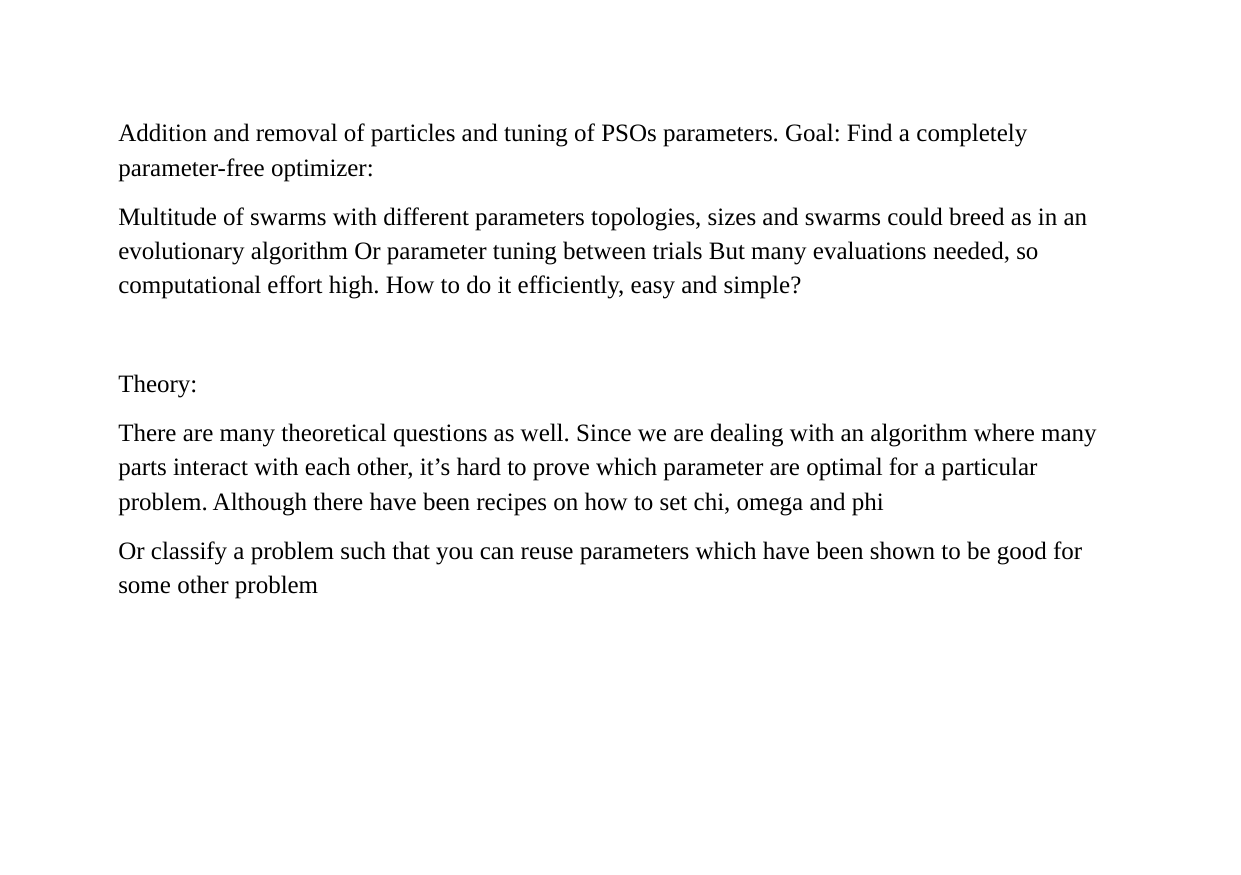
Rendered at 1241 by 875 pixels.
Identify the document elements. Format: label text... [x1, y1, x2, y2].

text Addition and removal of particles and tuning of PSOs parameters. Goal: Find a completely parameter-free optimizer: [118, 118, 1122, 181]
text Multitude of swarms with different parameters topologies, sizes and swarms could breed as in an evolutionary algorithm Or parameter tuning between trials But many evaluations needed, so computational effort high. How to do it efficiently, easy and simple? [118, 202, 1122, 299]
text Or classify a problem such that you can reuse parameters which have been shown to be good for some other problem [118, 536, 1122, 599]
text There are many theoretical questions as well. Since we are dealing with an algorithm where many parts interact with each other, it’s hard to prove which parameter are optimal for a particular problem. Although there have been recipes on how to set chi, omega and phi [118, 418, 1122, 516]
text Theory: [118, 369, 1122, 397]
